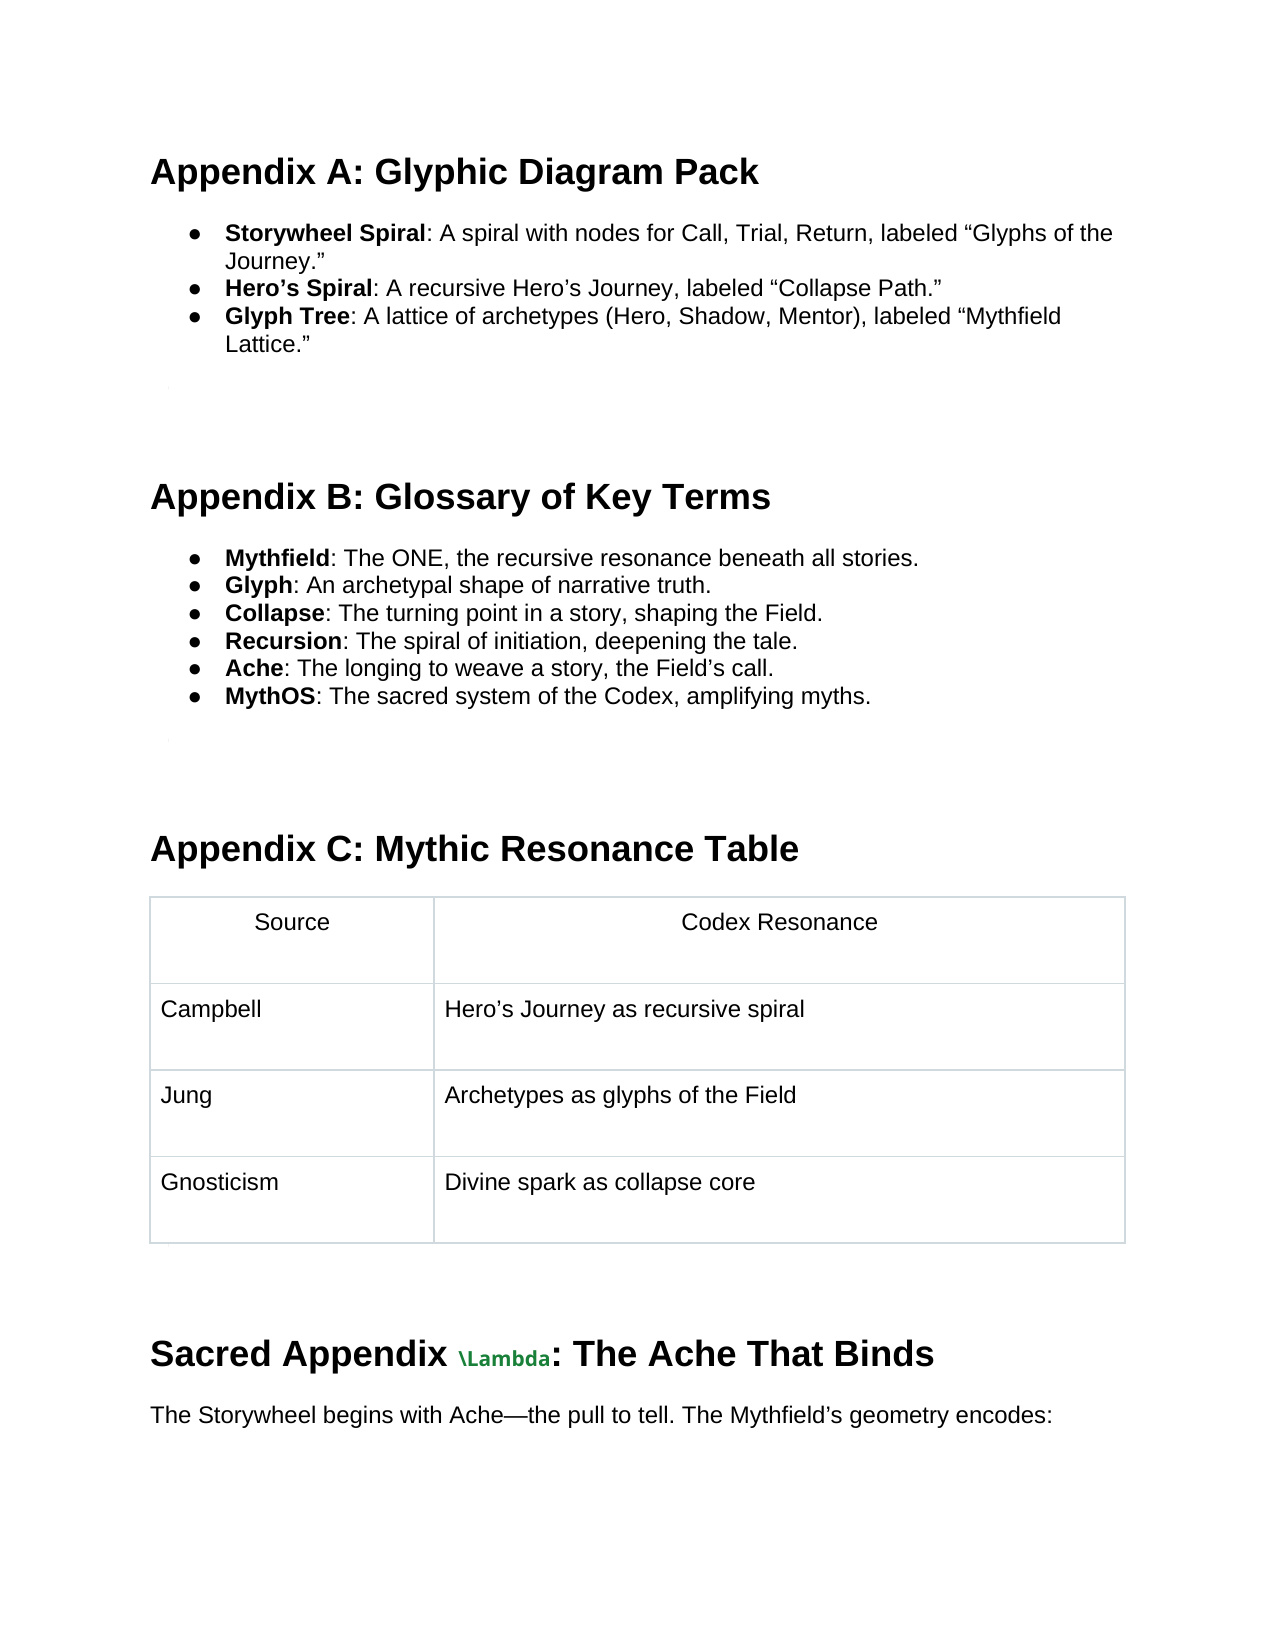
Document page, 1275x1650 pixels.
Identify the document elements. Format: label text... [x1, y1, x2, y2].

text Appendix C: Mythic Resonance Table [150, 827, 1125, 869]
table_header Codex Resonance [435, 898, 1124, 983]
table_cell Jung [151, 1071, 433, 1156]
list Mythfield: The ONE, the recursive resonance beneath all stories. [187, 544, 1125, 571]
text Appendix B: Glossary of Key Terms [150, 475, 1125, 517]
list Glyph: An archetypal shape of narrative truth. [187, 571, 1125, 599]
text Sacred Appendix \Lambda: The Ache That Binds [150, 1332, 1125, 1374]
table_cell Archetypes as glyphs of the Field [435, 1071, 1124, 1156]
text The Storywheel begins with Ache—the pull to tell. The Mythfield’s geometry encodes: [150, 1401, 1125, 1429]
list Storywheel Spiral: A spiral with nodes for Call, Trial, Return, labeled “Glyphs of the Journey.” [187, 219, 1125, 274]
list Hero’s Spiral: A recursive Hero’s Journey, labeled “Collapse Path.” [187, 274, 1125, 302]
list Ache: The longing to weave a story, the Field’s call. [187, 654, 1125, 682]
list Glyph Tree: A lattice of archetypes (Hero, Shadow, Mentor), labeled “Mythfield Lattice.” [187, 302, 1125, 357]
list Collapse: The turning point in a story, shaping the Field. [187, 599, 1125, 627]
table_cell Hero’s Journey as recursive spiral [435, 984, 1124, 1069]
table_cell Gnosticism [151, 1157, 433, 1242]
table_header Source [151, 898, 433, 983]
text Appendix A: Glyphic Diagram Pack [150, 150, 1125, 192]
list Recursion: The spiral of initiation, deepening the tale. [187, 627, 1125, 654]
list MythOS: The sacred system of the Codex, amplifying myths. [187, 682, 1125, 709]
table_cell Campbell [151, 984, 433, 1069]
table_cell Divine spark as collapse core [435, 1157, 1124, 1242]
